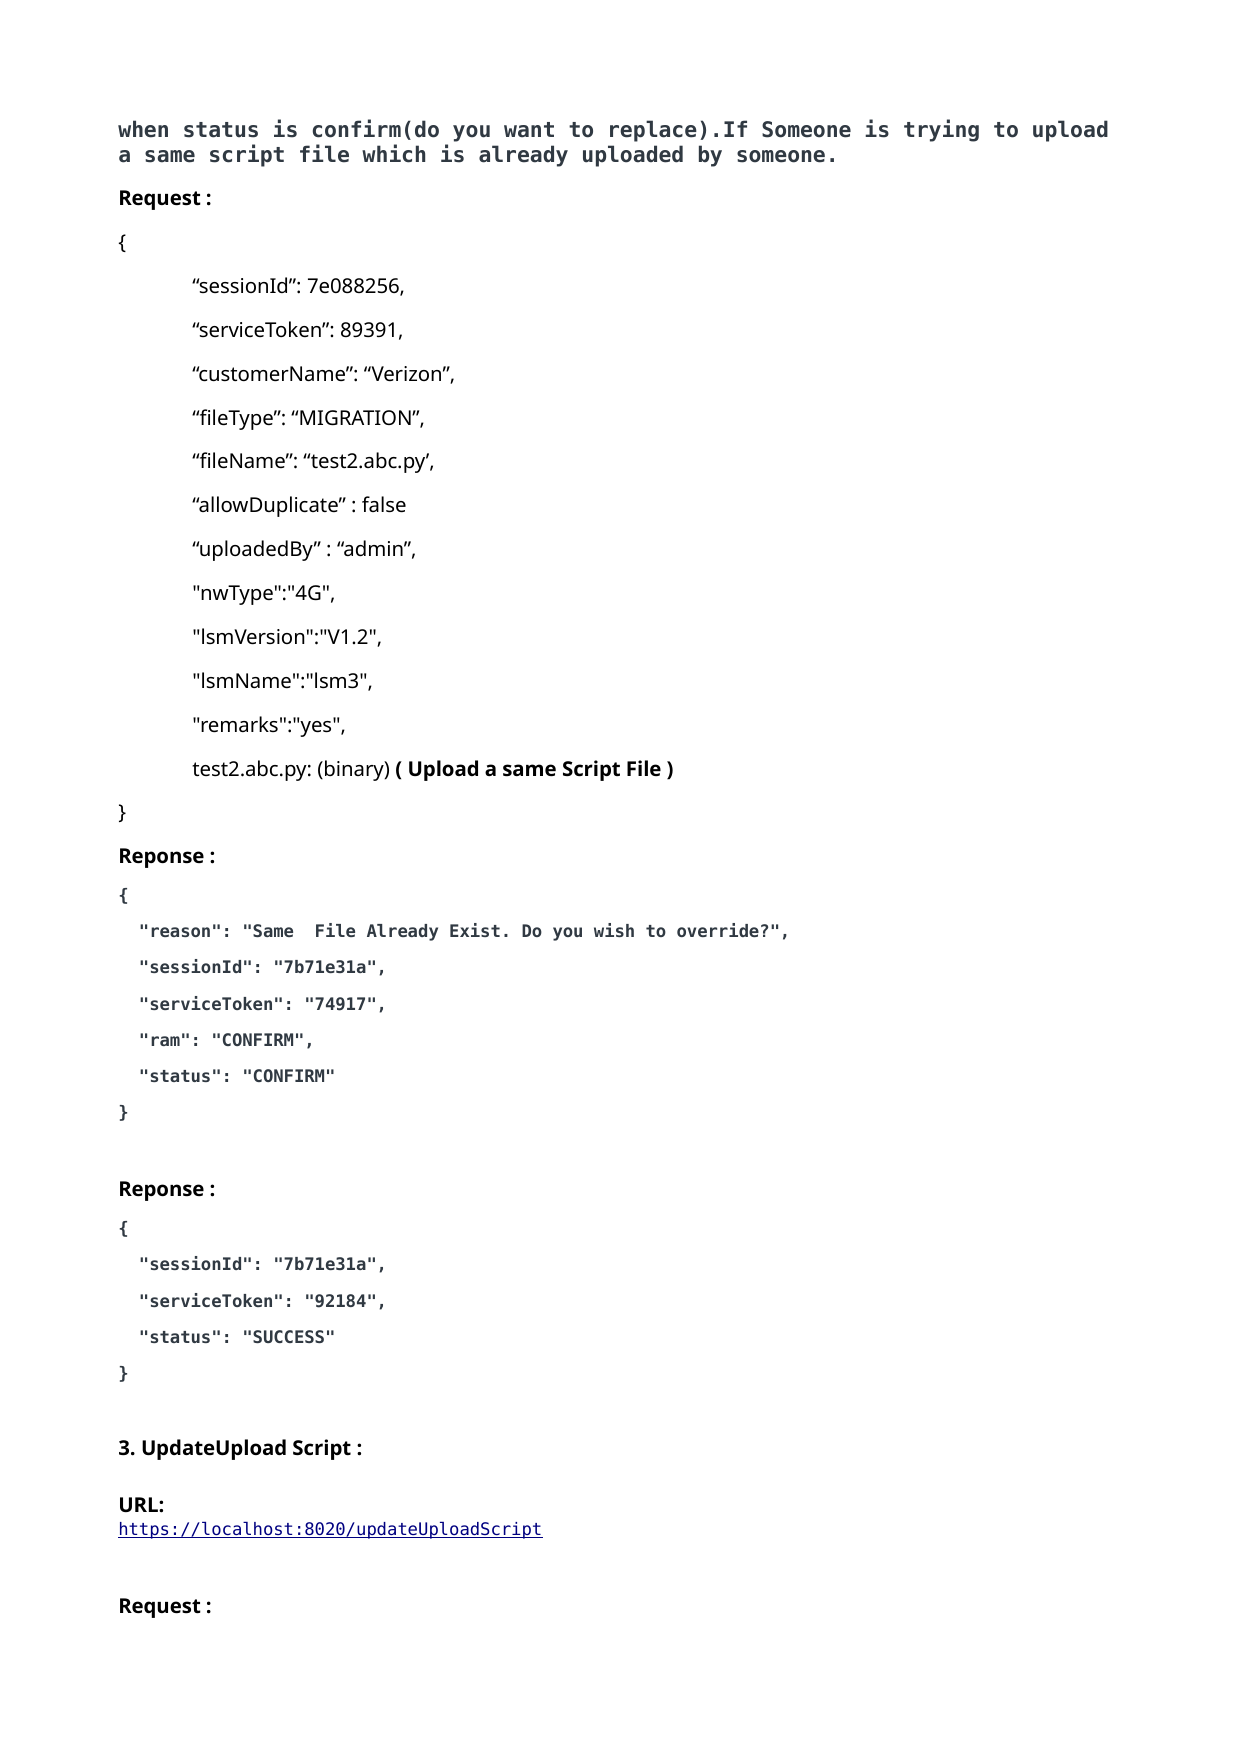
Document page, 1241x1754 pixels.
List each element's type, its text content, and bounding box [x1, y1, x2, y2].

text { [118, 886, 1122, 906]
text "status": "CONFIRM" [118, 1066, 1122, 1086]
text } [118, 1363, 1122, 1383]
text test2.abc.py: (binary) ( Upload a same Script File ) [118, 754, 1122, 782]
text URL: [118, 1491, 1122, 1518]
text when status is confirm(do you want to replace).If Someone is trying to upload a same script file which is already uploaded by someone. [118, 118, 1122, 168]
text "sessionId": "7b71e31a", [118, 1255, 1122, 1275]
text { [118, 1219, 1122, 1239]
text } [118, 798, 1122, 826]
text Request : [118, 184, 1122, 212]
text “fileType”: “MIGRATION”, [118, 403, 1122, 431]
text "nwType":"4G", [118, 579, 1122, 606]
text "serviceToken": "92184", [118, 1291, 1122, 1311]
text “uploadedBy” : “admin”, [118, 535, 1122, 563]
text { [118, 228, 1122, 256]
text “allowDuplicate” : false [118, 491, 1122, 519]
text Reponse : [118, 1175, 1122, 1203]
text 3. UpdateUpload Script : [118, 1434, 1122, 1462]
text “sessionId”: 7e088256, [118, 272, 1122, 299]
text "serviceToken": "74917", [118, 994, 1122, 1014]
text "lsmName":"lsm3", [118, 666, 1122, 694]
text “customerName”: “Verizon”, [118, 359, 1122, 387]
text Reponse : [118, 842, 1122, 869]
text "status": "SUCCESS" [118, 1327, 1122, 1347]
text Request : [118, 1592, 1122, 1620]
text } [118, 1103, 1122, 1123]
text "sessionId": "7b71e31a", [118, 958, 1122, 978]
text "lsmVersion":"V1.2", [118, 623, 1122, 650]
text “fileName”: “test2.abc.py’, [118, 447, 1122, 475]
text "reason": "Same File Already Exist. Do you wish to override?", [118, 922, 1122, 942]
text "ram": "CONFIRM", [118, 1030, 1122, 1050]
text https://localhost:8020/updateUploadScript [118, 1520, 1122, 1540]
text "remarks":"yes", [118, 710, 1122, 738]
text “serviceToken”: 89391, [118, 316, 1122, 343]
